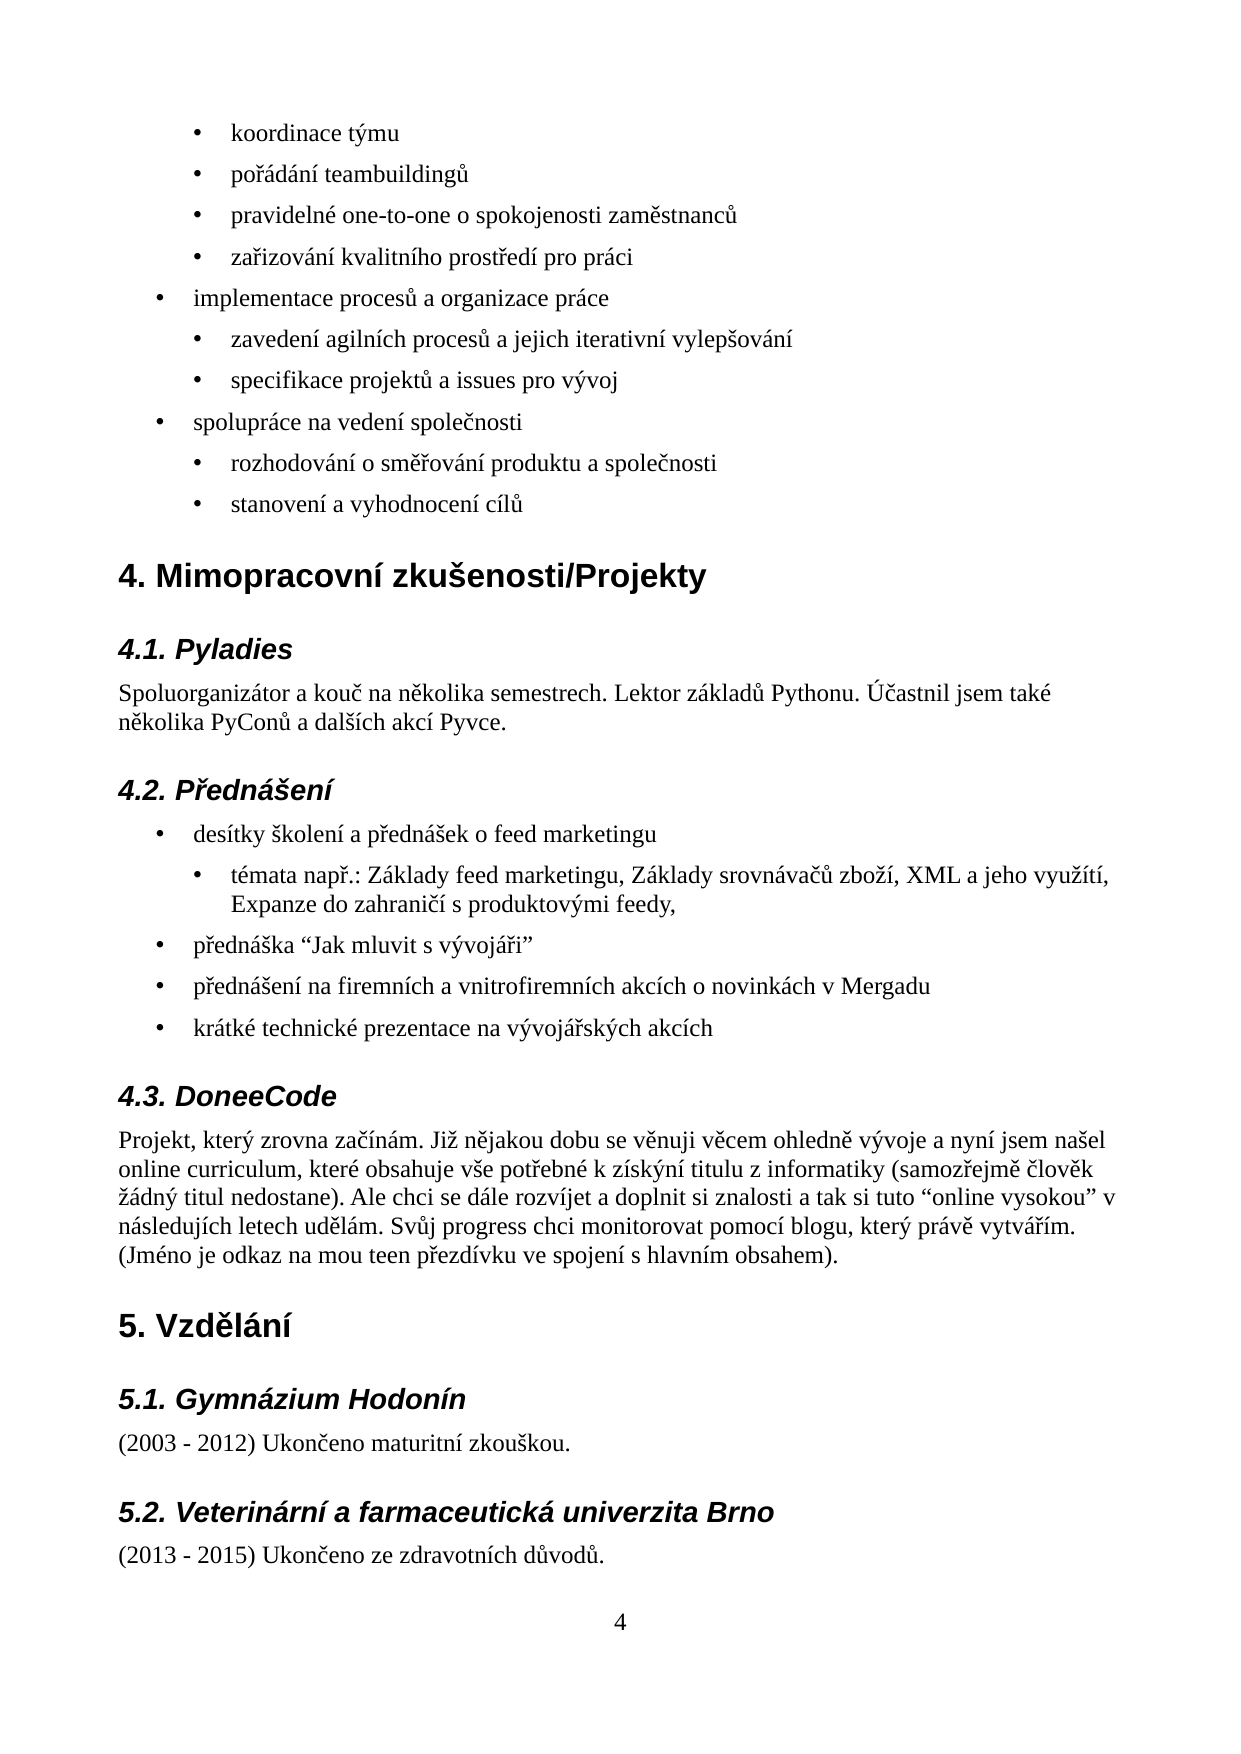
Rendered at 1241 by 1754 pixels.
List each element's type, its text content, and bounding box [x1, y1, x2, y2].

list implementace procesů a organizace práce [156, 283, 1122, 312]
subtitle Gymnázium Hodonín [118, 1382, 1122, 1416]
list krátké technické prezentace na vývojářských akcích [156, 1013, 1122, 1041]
list přednáška “Jak mluvit s vývojáři” [156, 930, 1122, 959]
subtitle Přednášení [118, 773, 1122, 806]
text Projekt, který zrovna začínám. Již nějakou dobu se věnuji věcem ohledně vývoje a nyní jsem našel online curriculum, které obsahuje vše potřebné k získýní titulu z informatiky (samozřejmě člověk žádný titul nedostane). Ale chci se dále rozvíjet a doplnit si znalosti a tak si tuto “online vysokou” v následujích letech udělám. Svůj progress chci monitorovat pomocí blogu, který právě vytvářím. (Jméno je odkaz na mou teen přezdívku ve spojení s hlavním obsahem). [118, 1125, 1122, 1269]
subtitle Pyladies [118, 632, 1122, 665]
list pravidelné one-to-one o spokojenosti zaměstnanců [193, 201, 1122, 229]
list přednášení na firemních a vnitrofiremních akcích o novinkách v Mergadu [156, 971, 1122, 1000]
list stanovení a vyhodnocení cílů [193, 489, 1122, 518]
subtitle Vzdělání [118, 1306, 1122, 1345]
list pořádání teambuildingů [193, 159, 1122, 188]
list desítky školení a přednášek o feed marketingu [156, 819, 1122, 848]
text (2003 - 2012) Ukončeno maturitní zkouškou. [118, 1428, 1122, 1457]
subtitle Mimopracovní zkušenosti/Projekty [118, 556, 1122, 594]
subtitle Veterinární a farmaceutická univerzita Brno [118, 1494, 1122, 1528]
subtitle DoneeCode [118, 1079, 1122, 1112]
text (2013 - 2015) Ukončeno ze zdravotních důvodů. [118, 1541, 1122, 1569]
list specifikace projektů a issues pro vývoj [193, 366, 1122, 394]
list spolupráce na vedení společnosti [156, 407, 1122, 436]
list zařizování kvalitního prostředí pro práci [193, 242, 1122, 271]
list témata např.: Základy feed marketingu, Základy srovnávačů zboží, XML a jeho využítí, Expanze do zahraničí s produktovými feedy, [193, 860, 1122, 918]
list rozhodování o směřování produktu a společnosti [193, 448, 1122, 477]
text Spoluorganizátor a kouč na několika semestrech. Lektor základů Pythonu. Účastnil jsem také několika PyConů a dalších akcí Pyvce. [118, 678, 1122, 735]
list zavedení agilních procesů a jejich iterativní vylepšování [193, 324, 1122, 353]
list koordinace týmu [193, 118, 1122, 147]
